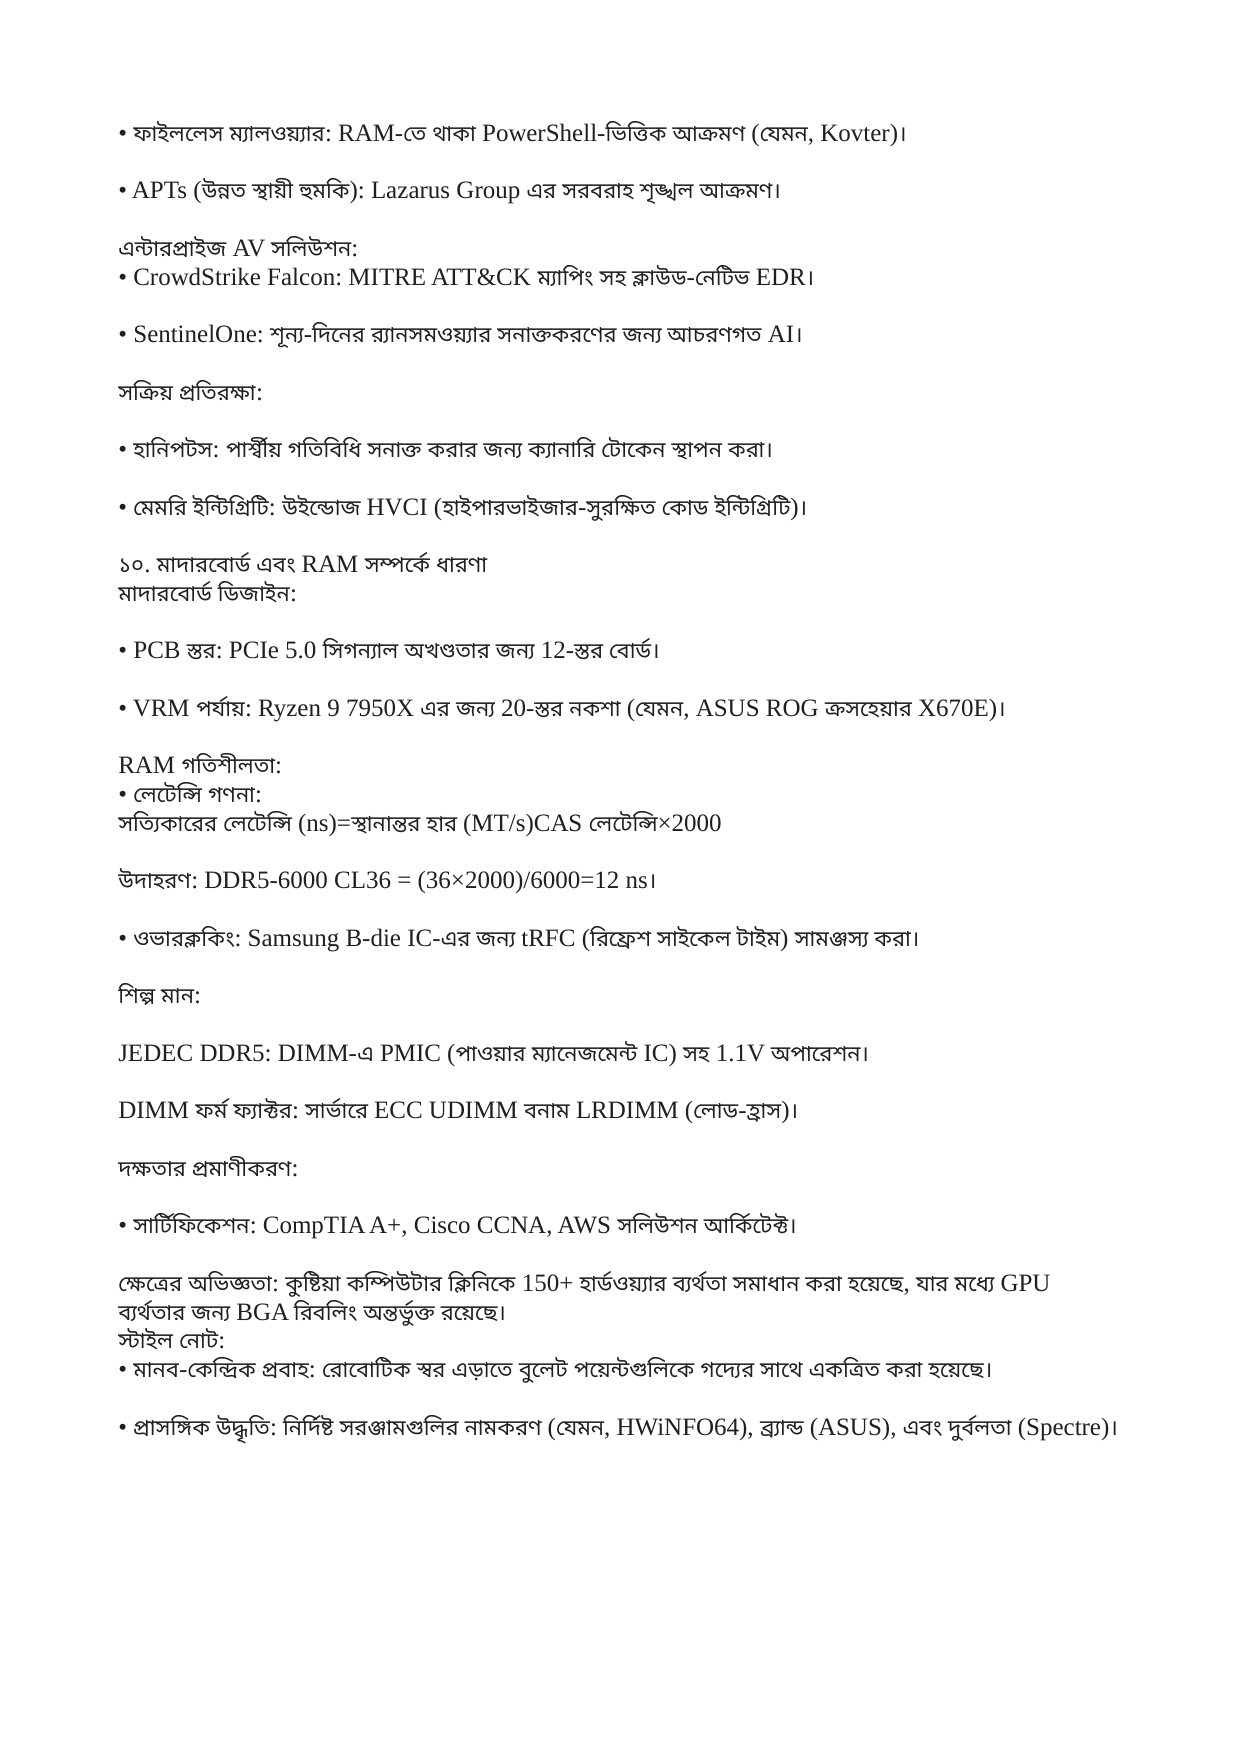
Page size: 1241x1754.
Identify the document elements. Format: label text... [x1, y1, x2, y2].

text • ফাইললেস ম্যালওয়্যার: RAM-তে থাকা PowerShell-ভিত্তিক আক্রমণ (যেমন, Kovter)। [118, 118, 1122, 147]
text উদাহরণ: DDR5-6000 CL36 = (36×2000)/6000=12 ns। [118, 866, 1122, 894]
text এন্টারপ্রাইজ AV সলিউশন: [118, 233, 1122, 262]
text • হানিপটস: পার্শ্বীয় গতিবিধি সনাক্ত করার জন্য ক্যানারি টোকেন স্থাপন করা। [118, 434, 1122, 463]
text • VRM পর্যায়: Ryzen 9 7950X এর জন্য 20-স্তর নকশা (যেমন, ASUS ROG ক্রসহেয়ার X670E)। [118, 693, 1122, 722]
text মাদারবোর্ড ডিজাইন: [118, 578, 1122, 607]
text শিল্প মান: [118, 981, 1122, 1009]
text • CrowdStrike Falcon: MITRE ATT&CK ম্যাপিং সহ ক্লাউড-নেটিভ EDR। [118, 262, 1122, 291]
text • SentinelOne: শূন্য-দিনের র‍্যানসমওয়্যার সনাক্তকরণের জন্য আচরণগত AI। [118, 319, 1122, 348]
text ১০. মাদারবোর্ড এবং RAM সম্পর্কে ধারণা [118, 549, 1122, 578]
text RAM গতিশীলতা: [118, 751, 1122, 779]
text • মেমরি ইন্টিগ্রিটি: উইন্ডোজ HVCI (হাইপারভাইজার-সুরক্ষিত কোড ইন্টিগ্রিটি)। [118, 492, 1122, 521]
text • লেটেন্সি গণনা: [118, 779, 1122, 808]
text • প্রাসঙ্গিক উদ্ধৃতি: নির্দিষ্ট সরঞ্জামগুলির নামকরণ (যেমন, HWiNFO64), ব্র্যান্ড (ASUS), এবং দুর্বলতা (Spectre)। [118, 1412, 1122, 1441]
text • ওভারক্লকিং: Samsung B-die IC-এর জন্য tRFC (রিফ্রেশ সাইকেল টাইম) সামঞ্জস্য করা। [118, 923, 1122, 952]
text • PCB স্তর: PCIe 5.0 সিগন্যাল অখণ্ডতার জন্য 12-স্তর বোর্ড। [118, 636, 1122, 664]
text DIMM ফর্ম ফ্যাক্টর: সার্ভারে ECC UDIMM বনাম LRDIMM (লোড-হ্রাস)। [118, 1096, 1122, 1124]
text • সার্টিফিকেশন: CompTIA A+, Cisco CCNA, AWS সলিউশন আর্কিটেক্ট। [118, 1211, 1122, 1239]
text JEDEC DDR5: DIMM-এ PMIC (পাওয়ার ম্যানেজমেন্ট IC) সহ 1.1V অপারেশন। [118, 1038, 1122, 1067]
text • মানব-কেন্দ্রিক প্রবাহ: রোবোটিক স্বর এড়াতে বুলেট পয়েন্টগুলিকে গদ্যের সাথে একত্রিত করা হয়েছে। [118, 1354, 1122, 1383]
text দক্ষতার প্রমাণীকরণ: [118, 1153, 1122, 1182]
text সক্রিয় প্রতিরক্ষা: [118, 377, 1122, 406]
text সত্যিকারের লেটেন্সি (ns)=স্থানান্তর হার (MT/s)CAS লেটেন্সি×2000 [118, 808, 1122, 837]
text স্টাইল নোট: [118, 1326, 1122, 1354]
text ক্ষেত্রের অভিজ্ঞতা: কুষ্টিয়া কম্পিউটার ক্লিনিকে 150+ হার্ডওয়্যার ব্যর্থতা সমাধান করা হয়েছে, যার মধ্যে GPU ব্যর্থতার জন্য BGA রিবলিং অন্তর্ভুক্ত রয়েছে। [118, 1268, 1122, 1326]
text • APTs (উন্নত স্থায়ী হুমকি): Lazarus Group এর সরবরাহ শৃঙ্খল আক্রমণ। [118, 176, 1122, 204]
